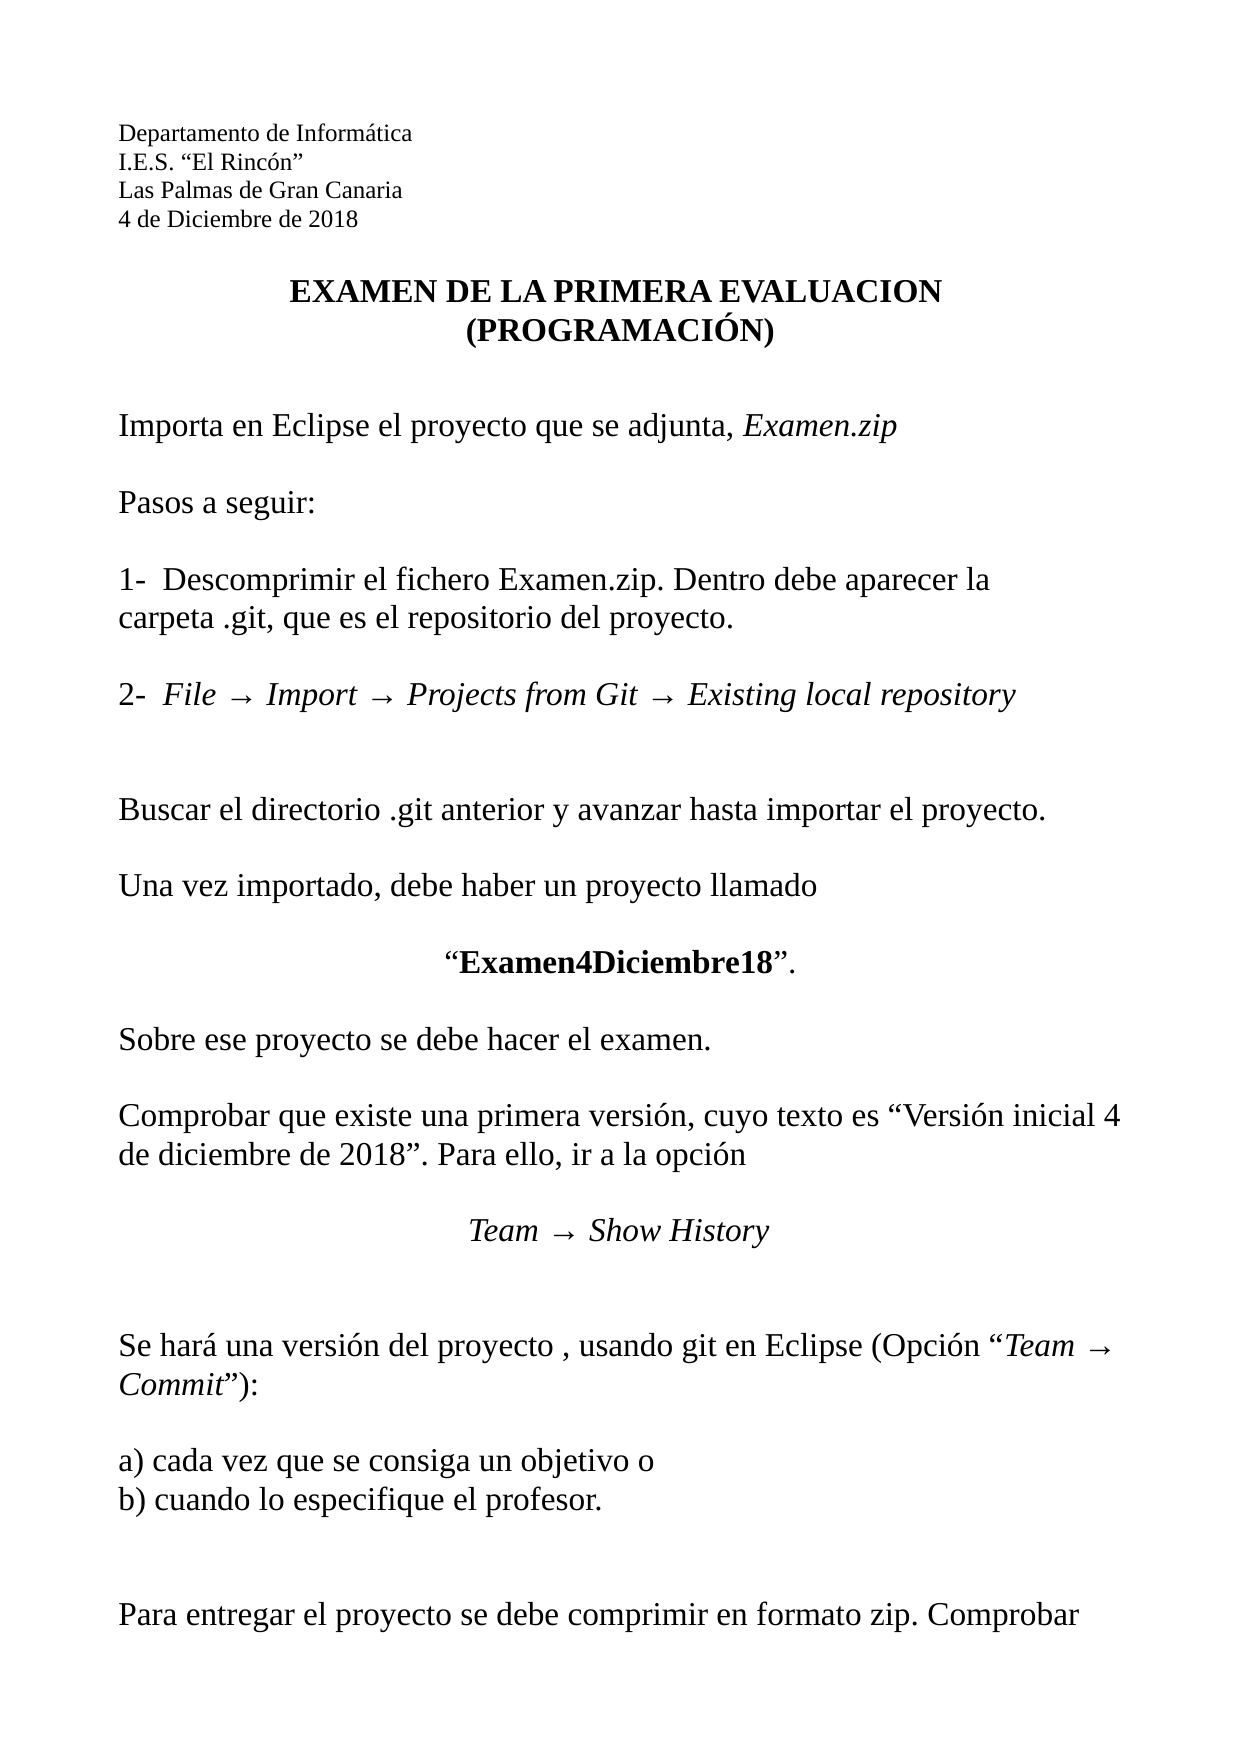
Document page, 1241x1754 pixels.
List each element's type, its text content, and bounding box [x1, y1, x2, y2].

text Pasos a seguir: [118, 482, 1122, 521]
text (PROGRAMACIÓN) [118, 310, 1122, 348]
text Comprobar que existe una primera versión, cuyo texto es “Versión inicial 4 de diciembre de 2018”. Para ello, ir a la opción [118, 1096, 1122, 1172]
text Team → Show History [118, 1211, 1122, 1249]
text b) cuando lo especifique el profesor. [118, 1479, 1122, 1517]
text EXAMEN DE LA PRIMERA EVALUACION [118, 271, 1122, 310]
text Una vez importado, debe haber un proyecto llamado [118, 866, 1122, 904]
text Las Palmas de Gran Canaria [118, 176, 1122, 204]
text a) cada vez que se consiga un objetivo o [118, 1441, 1122, 1479]
text “Examen4Diciembre18”. [118, 942, 1122, 981]
text Sobre ese proyecto se debe hacer el examen. [118, 1019, 1122, 1057]
text I.E.S. “El Rincón” [118, 147, 1122, 176]
text Se hará una versión del proyecto , usando git en Eclipse (Opción “Team → Commit”): [118, 1326, 1122, 1402]
text 2- File → Import → Projects from Git → Existing local repository [118, 674, 1122, 712]
text Importa en Eclipse el proyecto que se adjunta, Examen.zip [118, 406, 1122, 444]
text 4 de Diciembre de 2018 [118, 204, 1122, 233]
text Departamento de Informática [118, 118, 1122, 147]
text 1- Descomprimir el fichero Examen.zip. Dentro debe aparecer la carpeta .git, que es el repositorio del proyecto. [118, 559, 1122, 636]
text Buscar el directorio .git anterior y avanzar hasta importar el proyecto. [118, 789, 1122, 827]
text Para entregar el proyecto se debe comprimir en formato zip. Comprobar [118, 1594, 1122, 1632]
